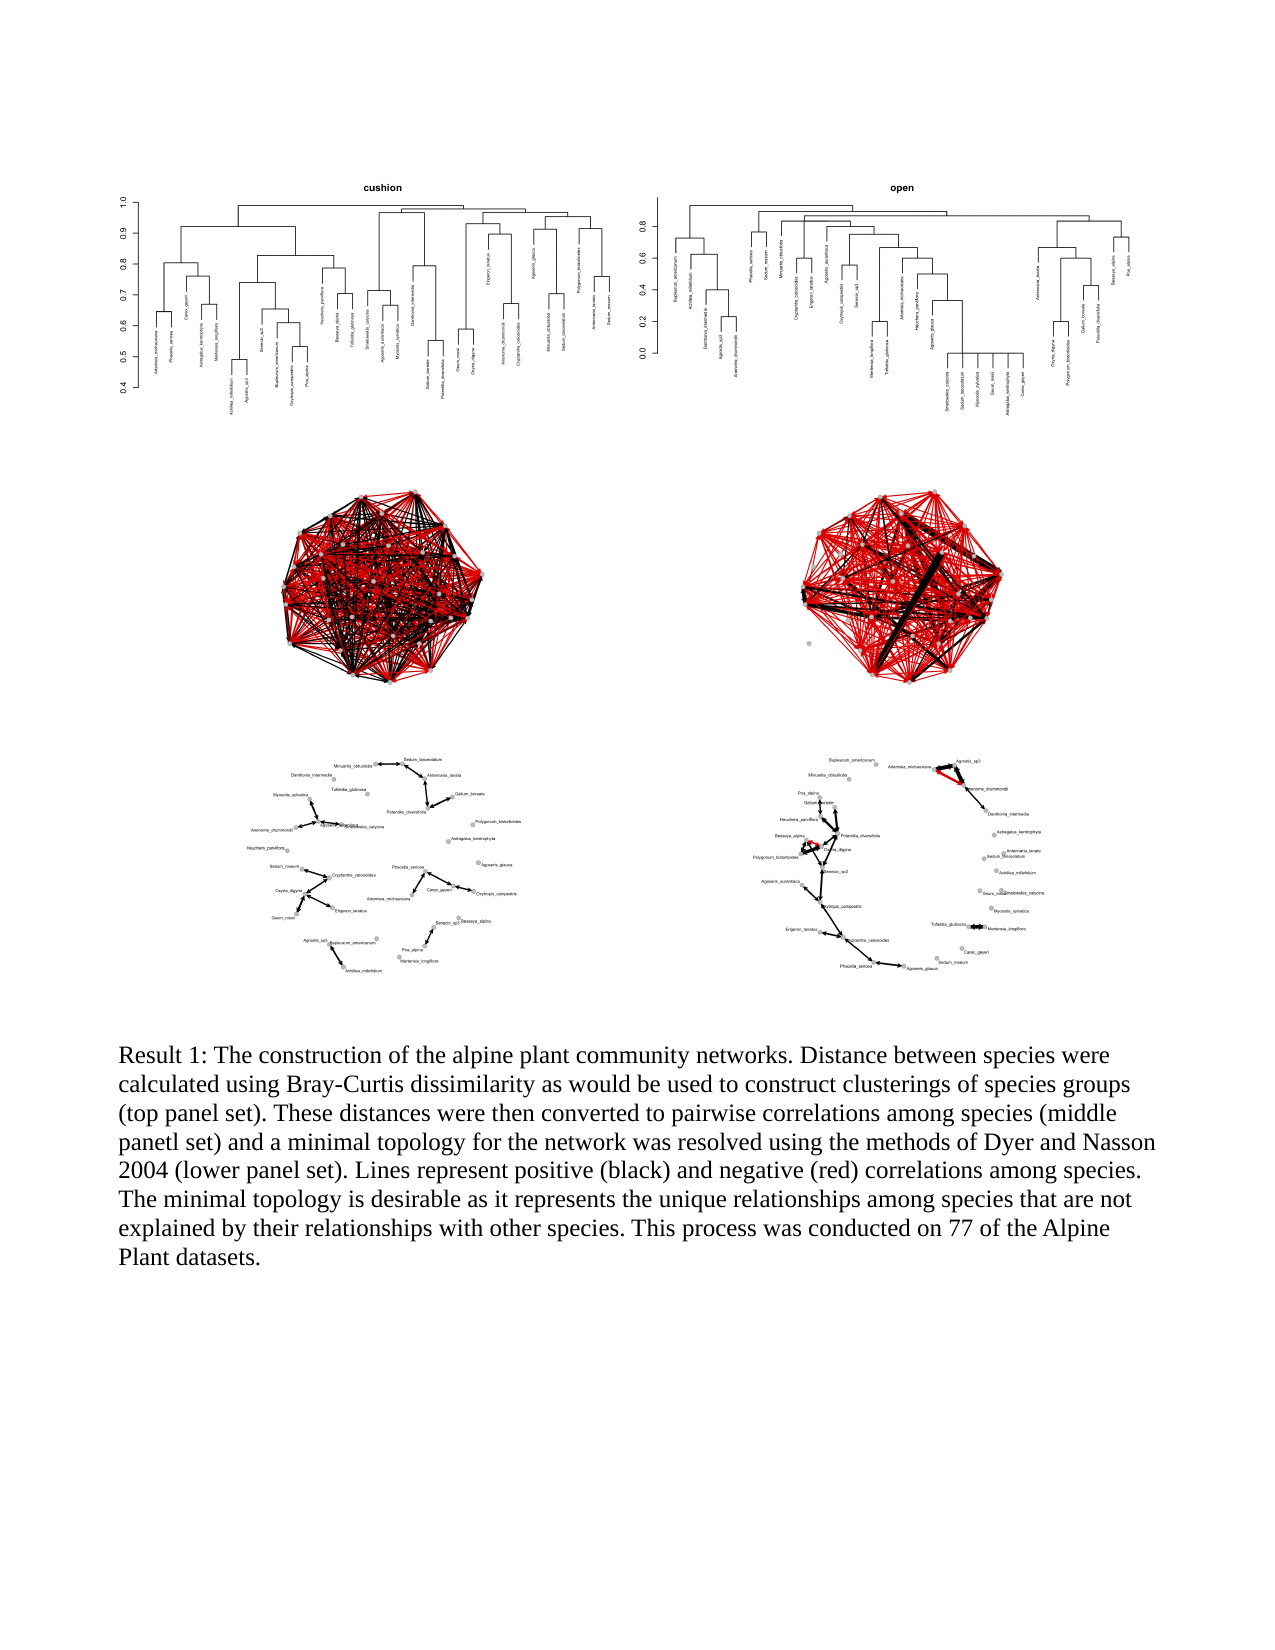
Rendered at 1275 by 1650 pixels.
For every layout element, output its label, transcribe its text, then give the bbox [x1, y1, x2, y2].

picture [118, 177, 1157, 1012]
text Result 1: The construction of the alpine plant community networks. Distance between species were calculated using Bray-Curtis dissimilarity as would be used to construct clusterings of species groups (top panel set). These distances were then converted to pairwise correlations among species (middle panetl set) and a minimal topology for the network was resolved using the methods of Dyer and Nasson 2004 (lower panel set). Lines represent positive (black) and negative (red) correlations among species. The minimal topology is desirable as it represents the unique relationships among species that are not explained by their relationships with other species. This process was conducted on 77 of the Alpine Plant datasets. [118, 1041, 1157, 1271]
